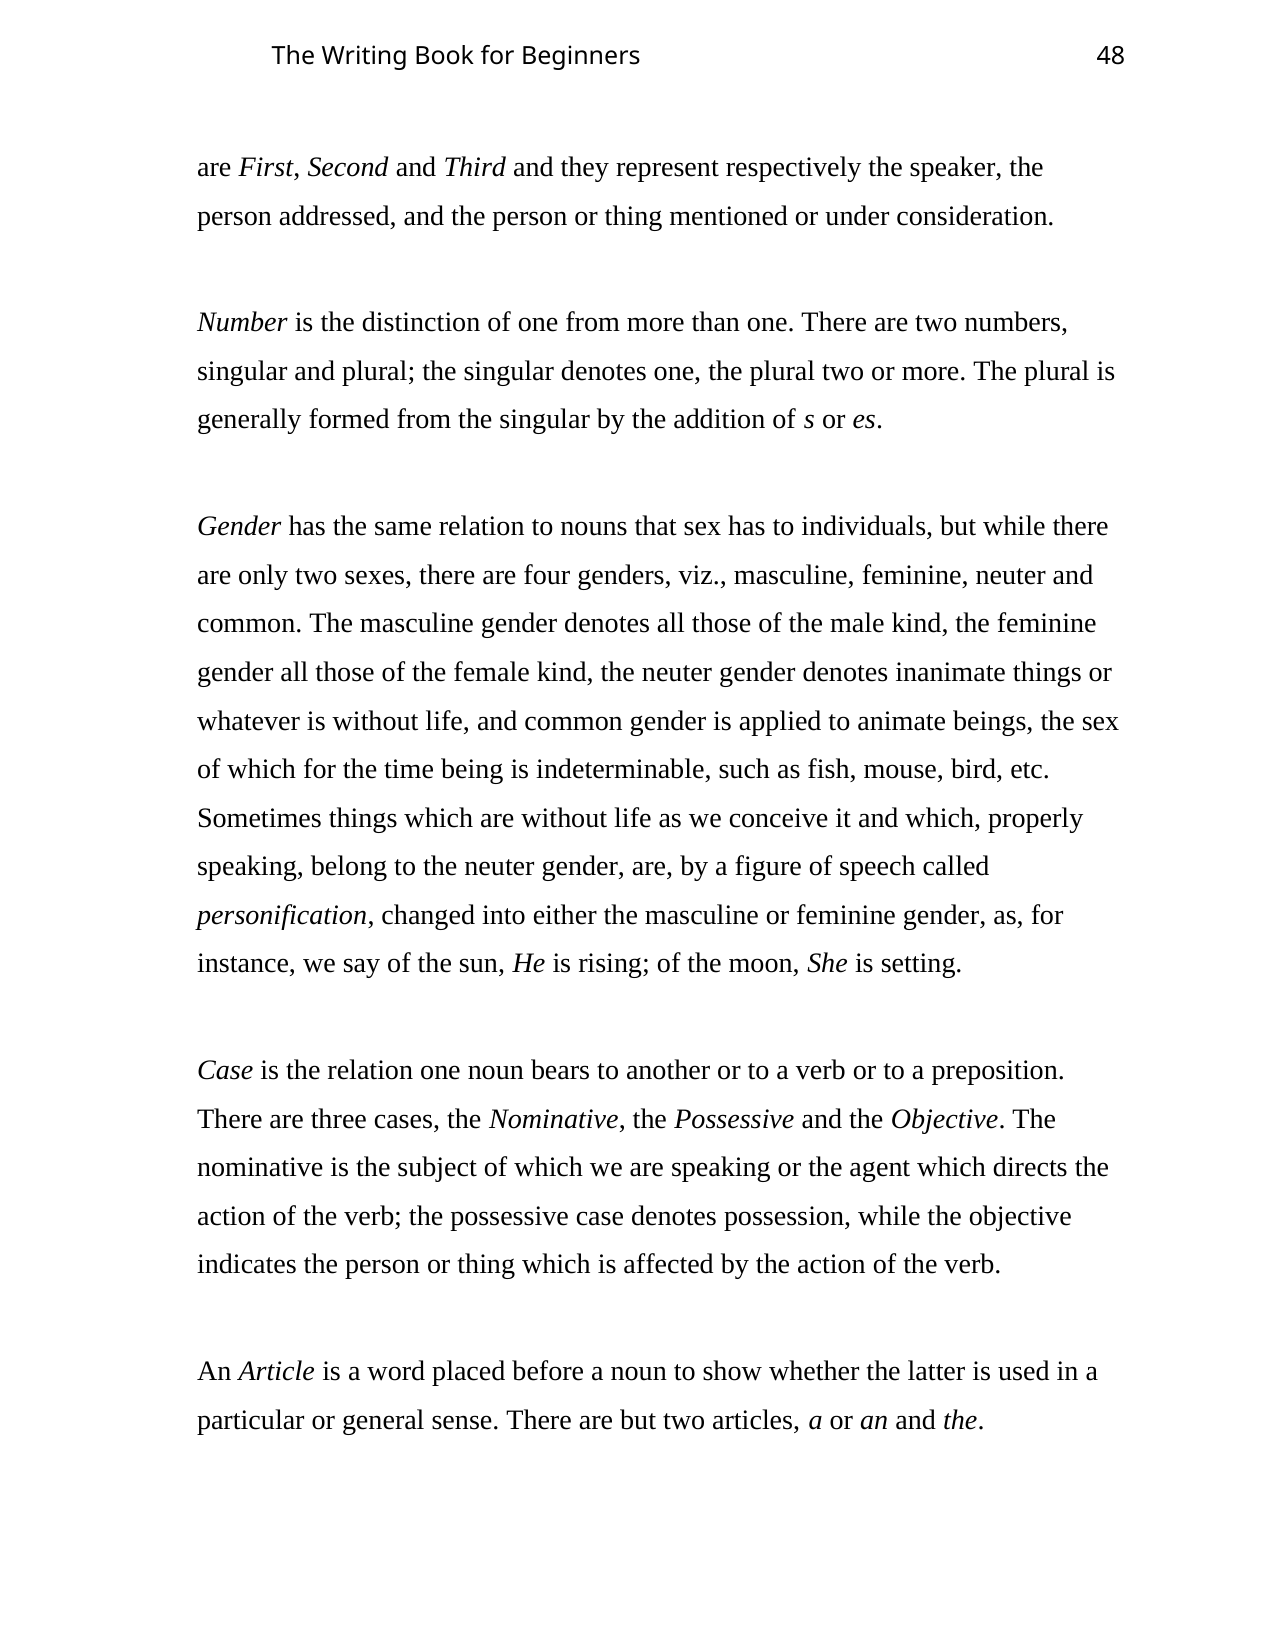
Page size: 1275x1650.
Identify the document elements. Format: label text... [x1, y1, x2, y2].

text Gender has the same relation to nouns that sex has to individuals, but while there are only two sexes, there are four genders, viz., masculine, feminine, neuter and common. The masculine gender denotes all those of the male kind, the feminine gender all those of the female kind, the neuter gender denotes inanimate things or whatever is without life, and common gender is applied to animate beings, the sex of which for the time being is indeterminable, such as fish, mouse, bird, etc. Sometimes things which are without life as we conceive it and which, properly speaking, belong to the neuter gender, are, by a figure of speech called personification, changed into either the masculine or feminine gender, as, for instance, we say of the sun, He is rising; of the moon, She is setting. [197, 509, 1125, 979]
text Number is the distinction of one from more than one. There are two numbers, singular and plural; the singular denotes one, the plural two or more. The plural is generally formed from the singular by the addition of s or es. [197, 305, 1125, 435]
text An Article is a word placed before a noun to show whether the latter is used in a particular or general sense. There are but two articles, a or an and the. [197, 1354, 1125, 1435]
text are First, Second and Third and they represent respectively the speaker, the person addressed, and the person or thing mentioned or under consideration. [197, 150, 1125, 231]
text Case is the relation one noun bears to another or to a verb or to a preposition. There are three cases, the Nominative, the Possessive and the Objective. The nominative is the subject of which we are speaking or the agent which directs the action of the verb; the possessive case denotes possession, while the objective indicates the person or thing which is affected by the action of the verb. [197, 1053, 1125, 1280]
